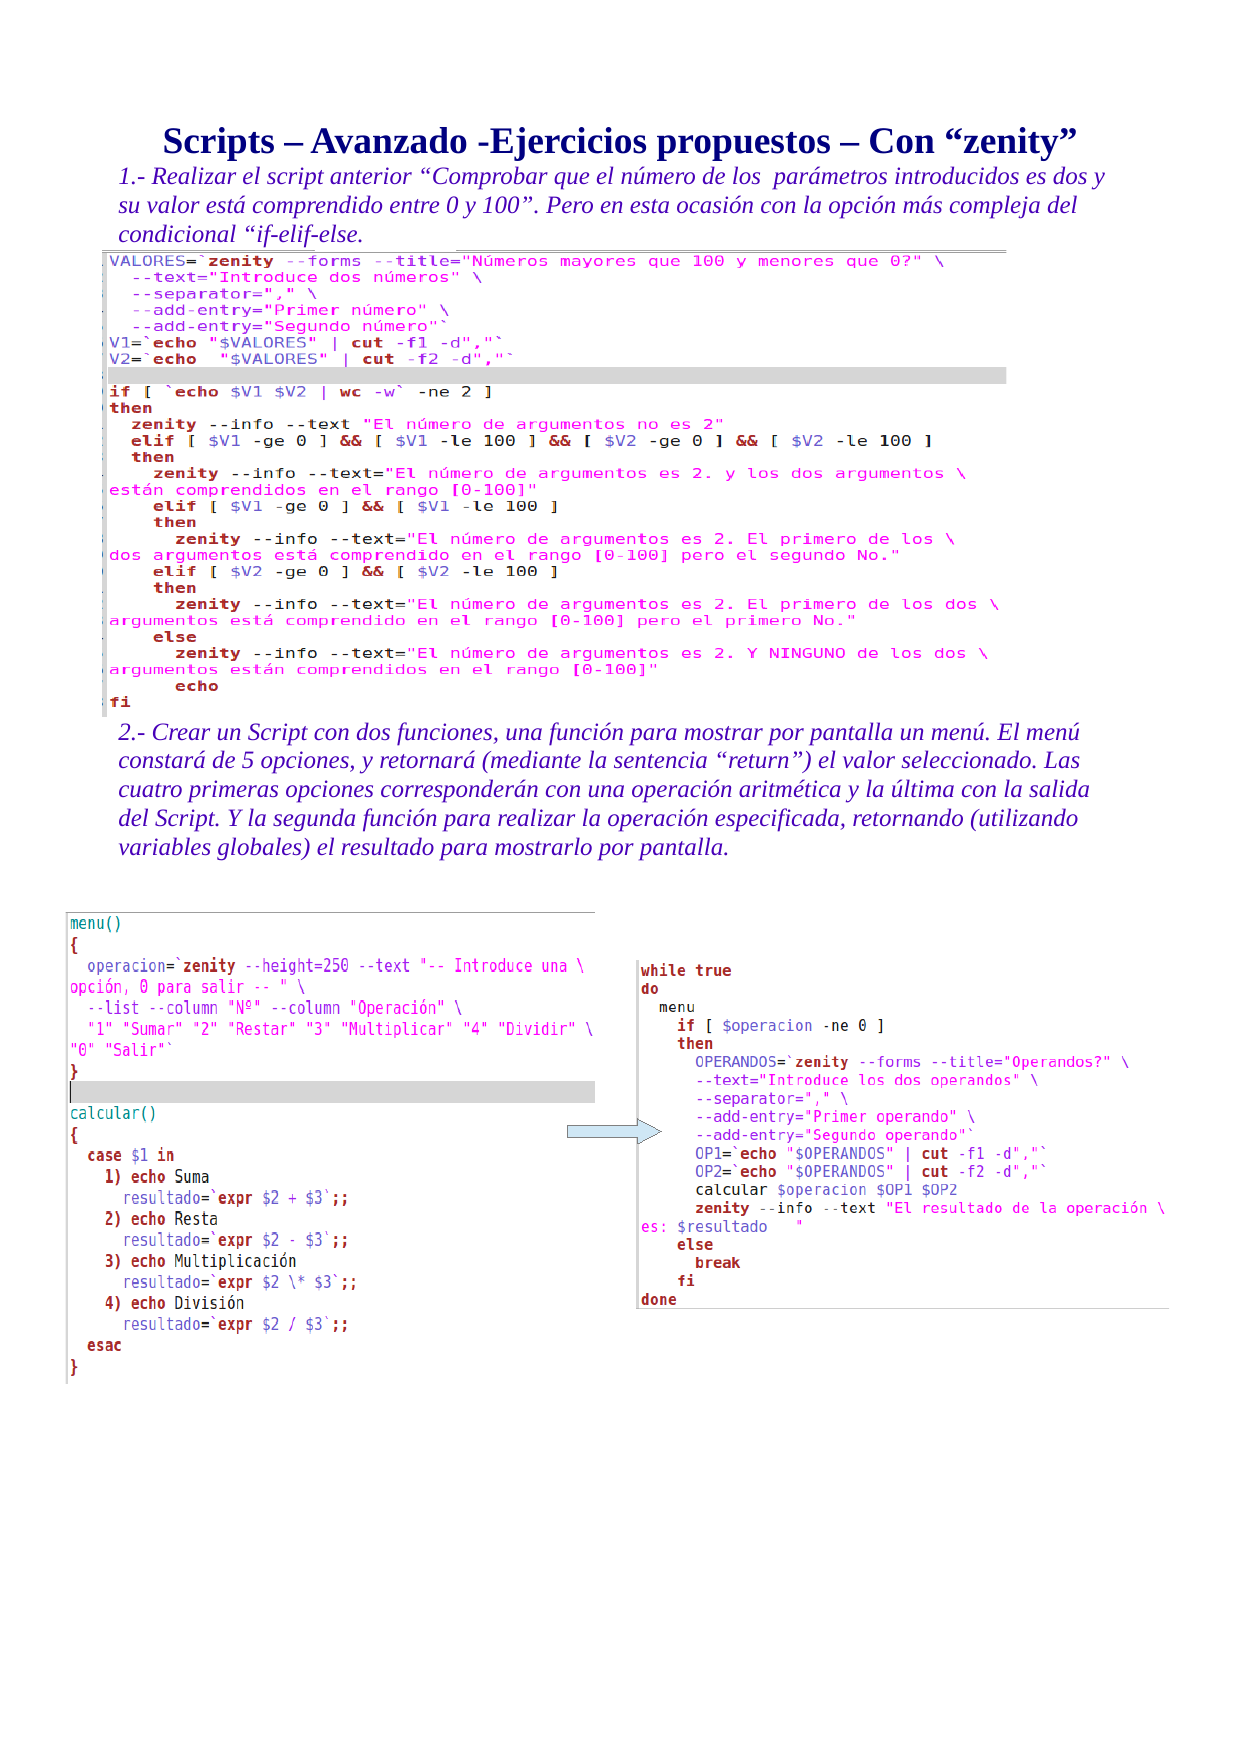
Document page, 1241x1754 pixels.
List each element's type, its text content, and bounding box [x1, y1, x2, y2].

picture [65, 911, 595, 1384]
picture [636, 960, 1170, 1309]
text Scripts – Avanzado -Ejercicios propuestos – Con “zenity” [118, 118, 1122, 161]
text 2.- Crear un Script con dos funciones, una función para mostrar por pantalla un menú. El menú constará de 5 opciones, y retornará (mediante la sentencia “return”) el valor seleccionado. Las cuatro primeras opciones corresponderán con una operación aritmética y la última con la salida del Script. Y la segunda función para realizar la operación especificada, retornando (utilizando variables globales) el resultado para mostrarlo por pantalla. [118, 260, 1122, 860]
text 1.- Realizar el script anterior “Comprobar que el número de los parámetros introducidos es dos y su valor está comprendido entre 0 y 100”. Pero en esta ocasión con la opción más compleja del condicional “if-elif-else. [118, 161, 1122, 247]
picture [102, 250, 1007, 717]
